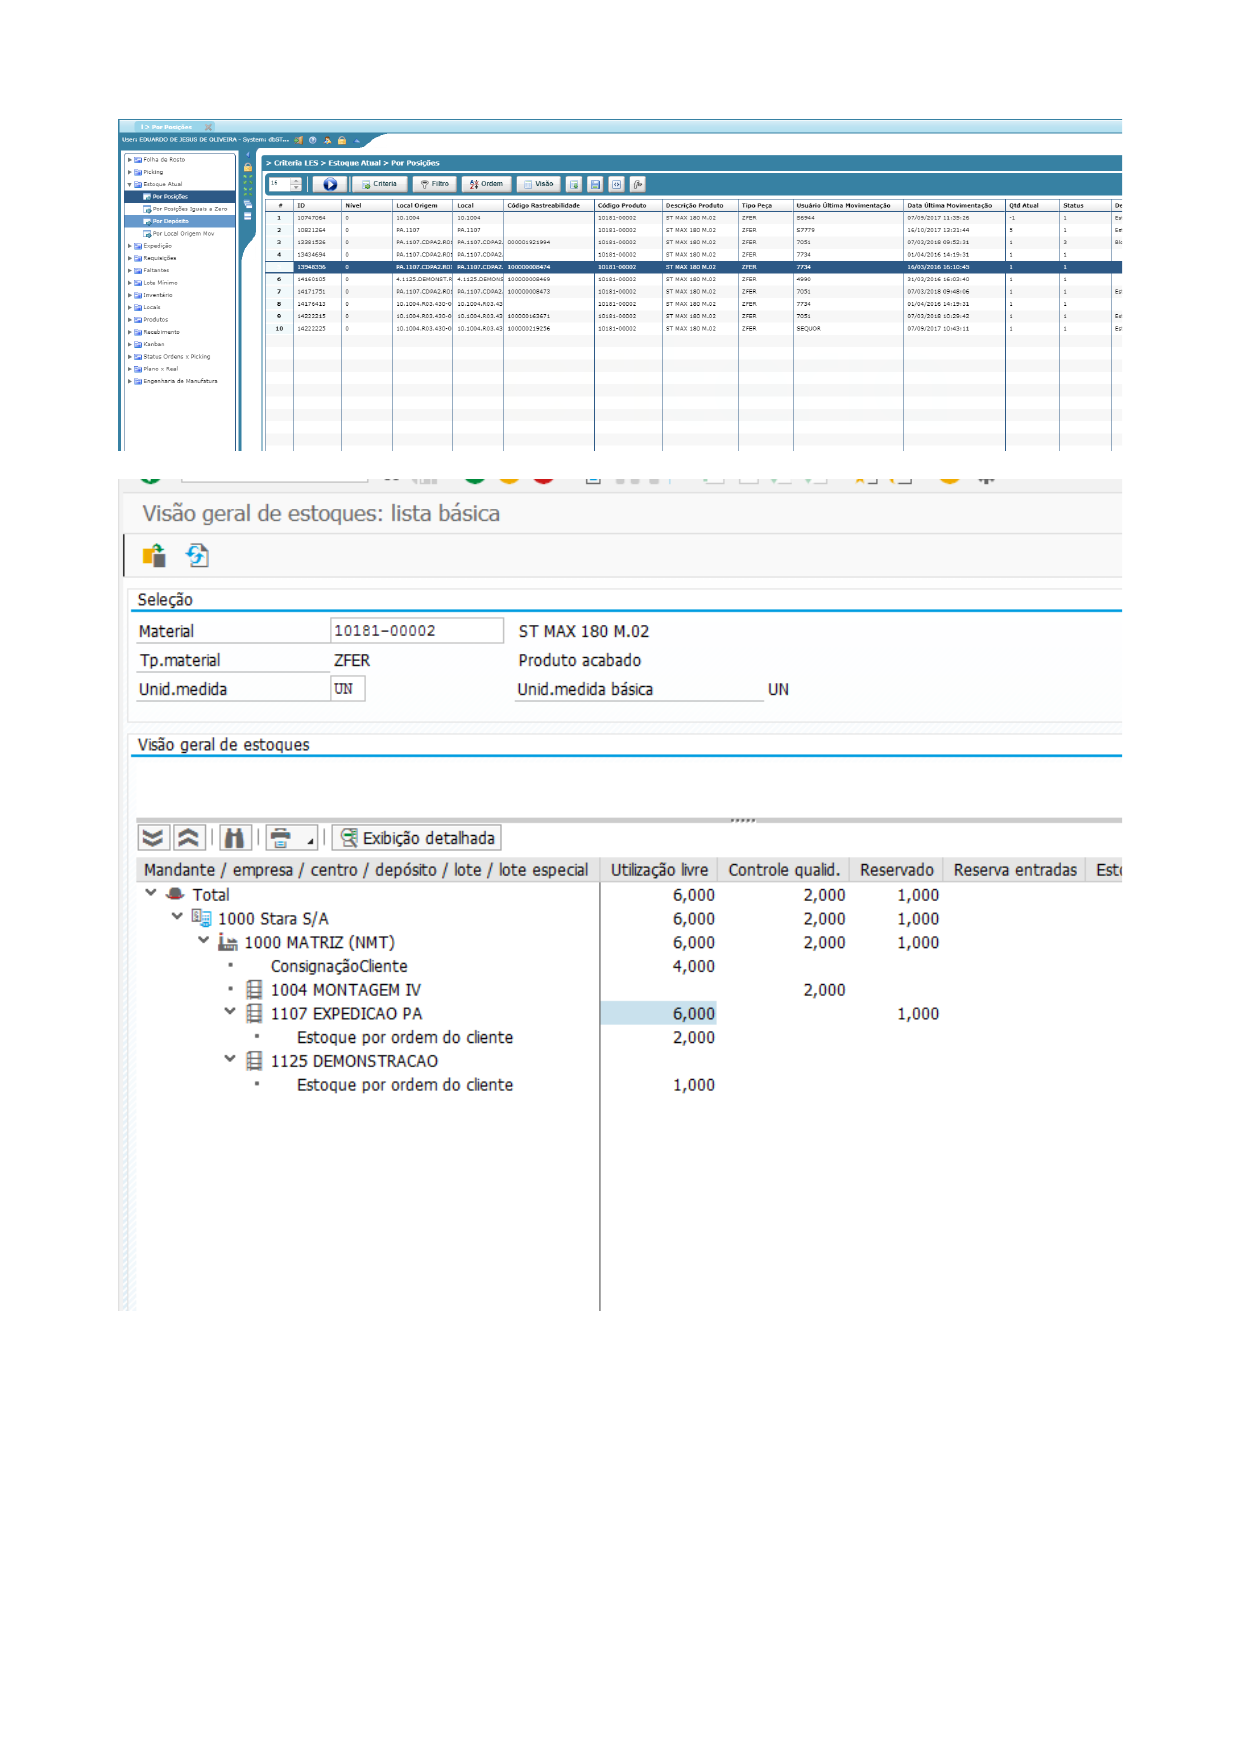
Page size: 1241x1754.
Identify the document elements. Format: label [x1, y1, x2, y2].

picture [118, 117, 1123, 451]
picture [118, 479, 1123, 1311]
